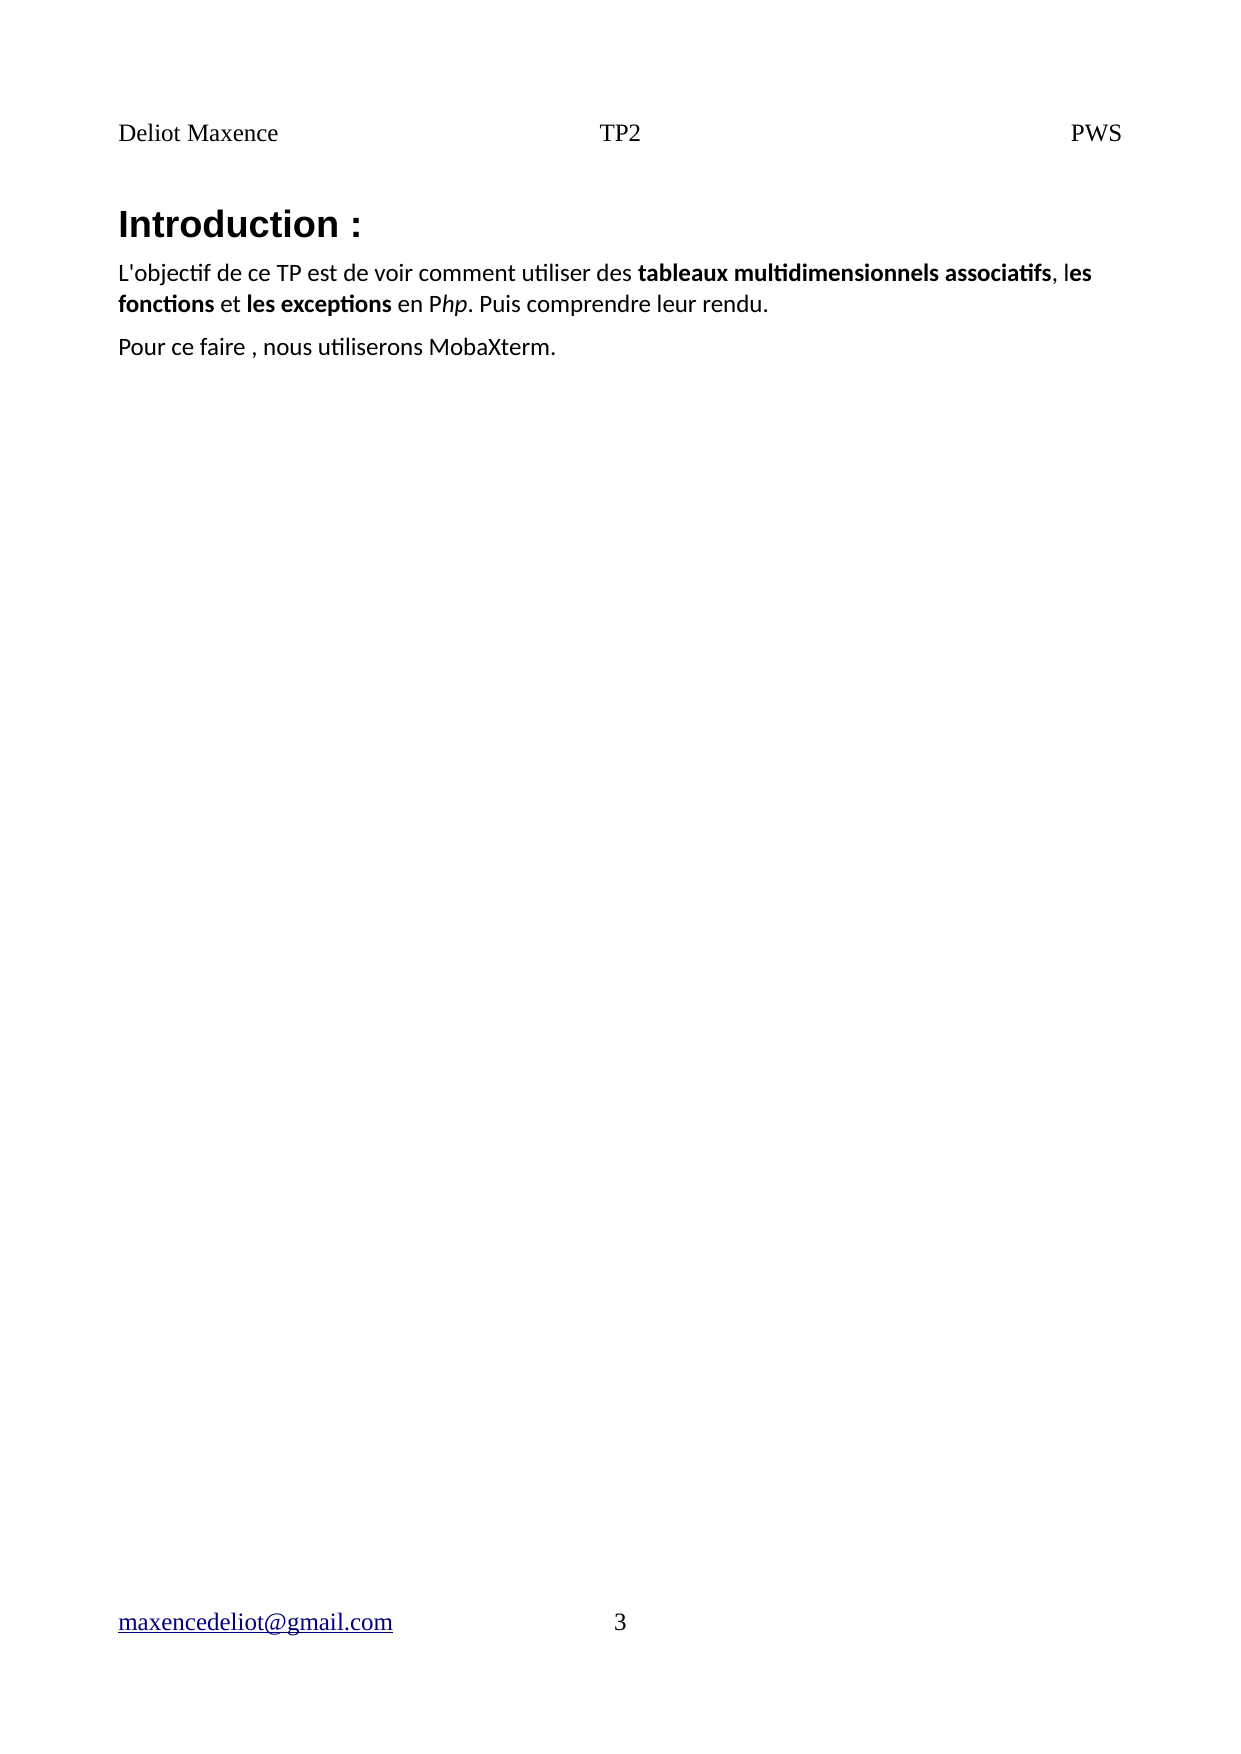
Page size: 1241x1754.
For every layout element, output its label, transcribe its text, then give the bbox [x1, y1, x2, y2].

text L'objectif de ce TP est de voir comment utiliser des tableaux multidimensionnels associatifs, les fonctions et les exceptions en Php. Puis comprendre leur rendu. [118, 257, 1122, 318]
text Pour ce faire , nous utiliserons MobaXterm. [118, 331, 1122, 362]
subtitle Introduction : [118, 201, 1122, 245]
